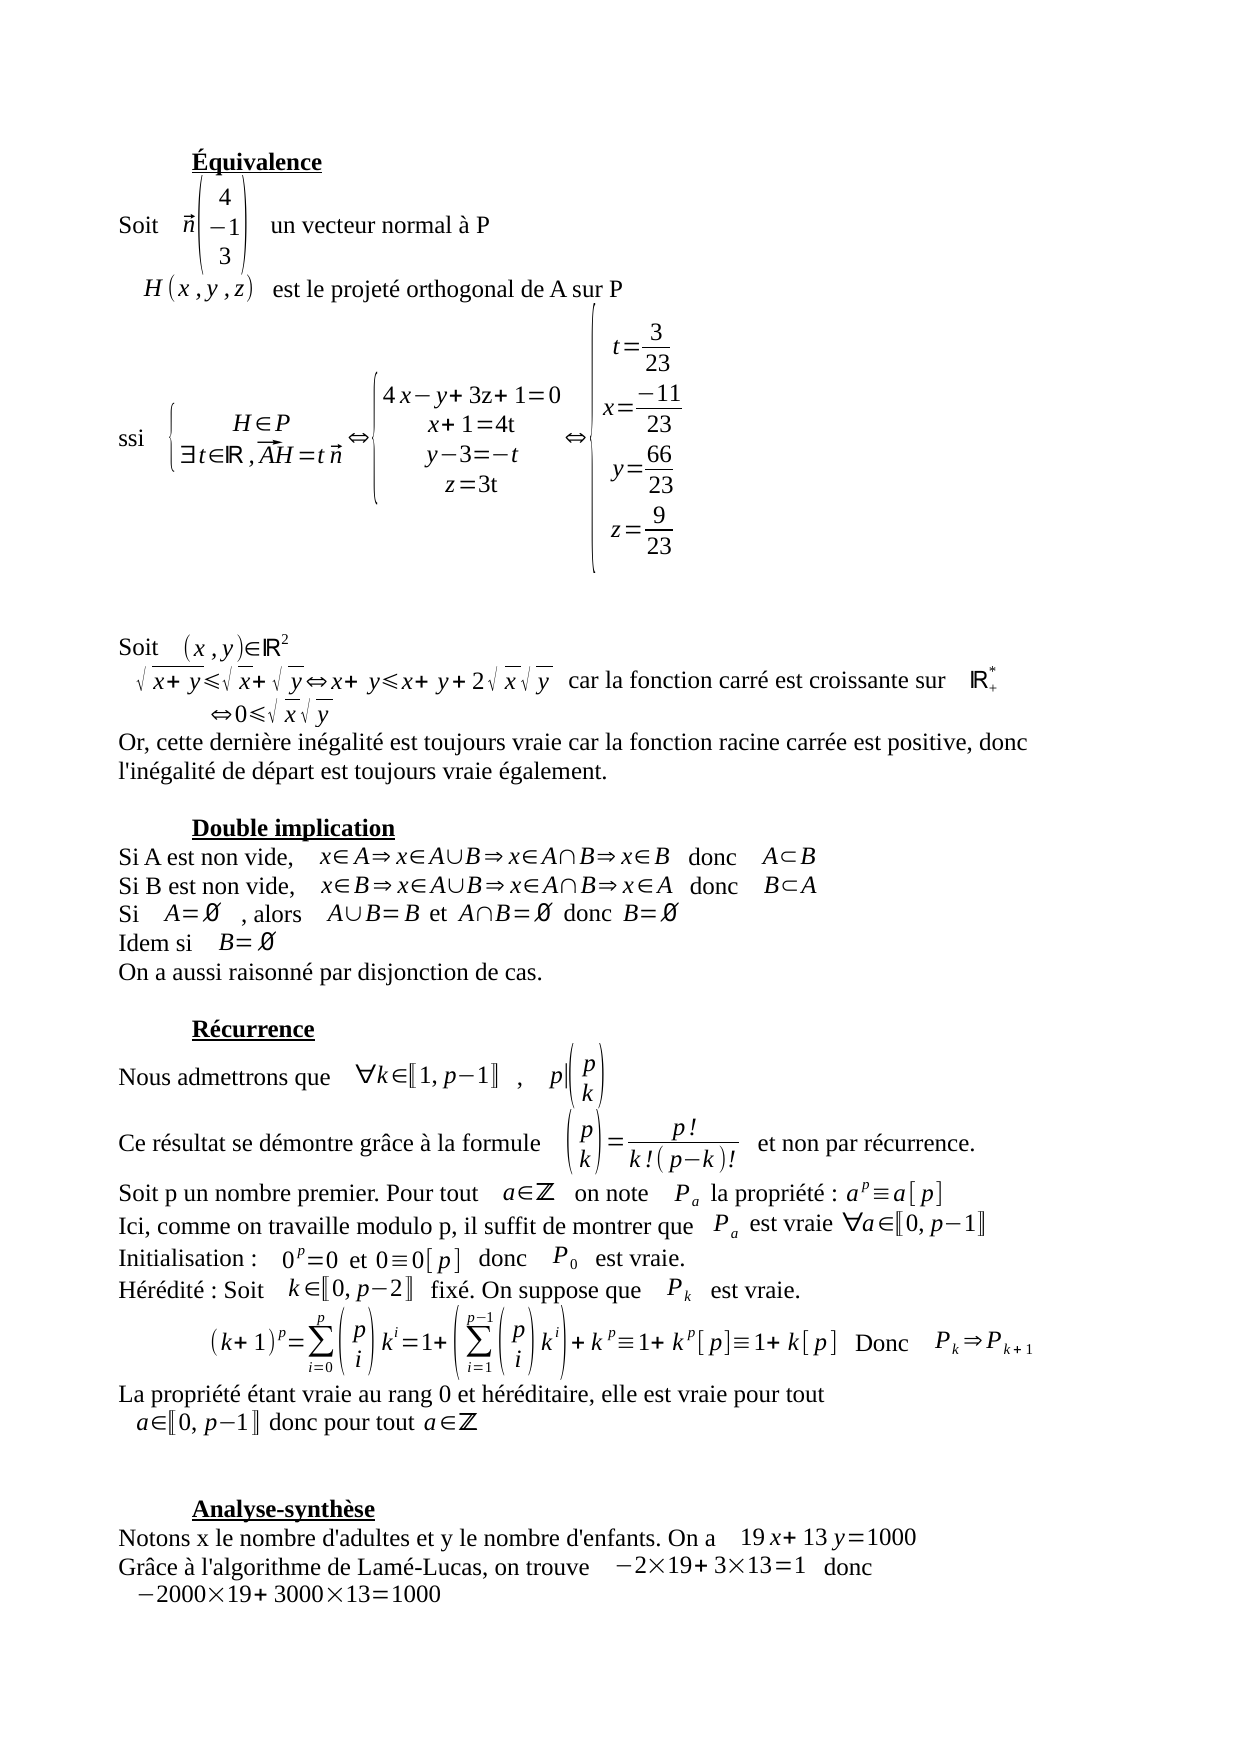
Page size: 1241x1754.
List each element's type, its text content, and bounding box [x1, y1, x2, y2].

text Si B est non vide, donc [118, 871, 1122, 899]
text Si A est non vide, donc [118, 842, 1122, 871]
text Soit p un nombre premier. Pour tout on note [118, 1175, 1122, 1210]
text Hérédité : Soit fixé. On suppose que est vraie. [118, 1273, 1122, 1305]
text On a aussi raisonné par disjonction de cas. [118, 957, 1122, 986]
text Ici, comme on travaille modulo p, il suffit de montrer que [118, 1210, 1122, 1241]
text Idem si [118, 928, 1122, 957]
text car la fonction carré est croissante sur [118, 662, 1122, 697]
text est le projeté orthogonal de A sur P [118, 274, 1122, 303]
text Soit un vecteur normal à P [118, 176, 1122, 274]
text ssi [118, 303, 1122, 572]
text Équivalence [118, 147, 1122, 176]
text Nous admettrons que , [118, 1043, 1122, 1109]
text Donc [118, 1305, 1122, 1379]
text Ce résultat se démontre grâce à la formule et non par récurrence. [118, 1109, 1122, 1175]
text Initialisation : donc est vraie. [118, 1241, 1122, 1273]
text La propriété étant vraie au rang 0 et héréditaire, elle est vraie pour tout [118, 1379, 1122, 1437]
text Soit [118, 630, 1122, 662]
text Notons x le nombre d'adultes et y le nombre d'enfants. On a [118, 1523, 1122, 1552]
text Grâce à l'algorithme de Lamé-Lucas, on trouve donc [118, 1552, 1122, 1608]
text Récurrence [118, 1014, 1122, 1043]
text Si , alors [118, 899, 1122, 928]
text Analyse-synthèse [118, 1494, 1122, 1523]
text Or, cette dernière inégalité est toujours vraie car la fonction racine carrée est positive, donc l'inégalité de départ est toujours vraie également. [118, 727, 1122, 784]
text Double implication [118, 813, 1122, 842]
